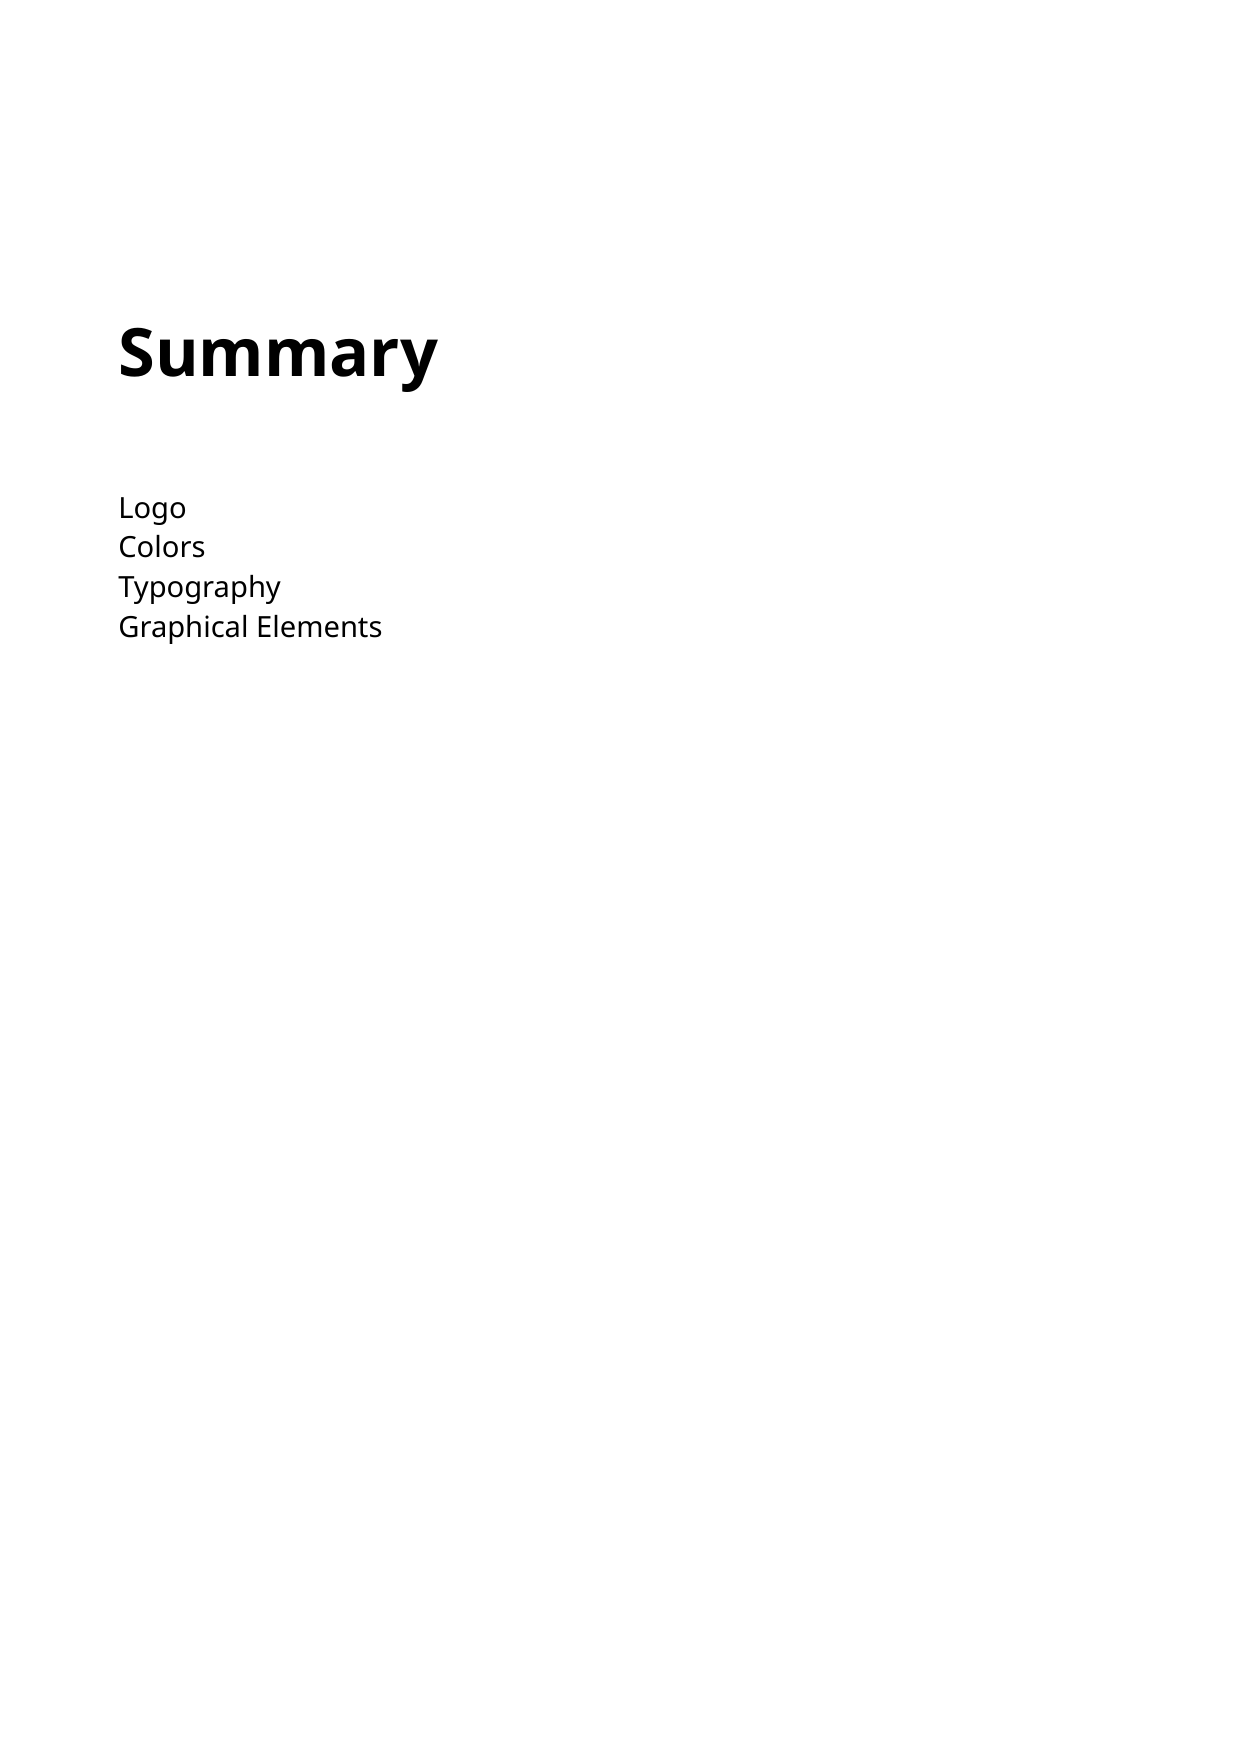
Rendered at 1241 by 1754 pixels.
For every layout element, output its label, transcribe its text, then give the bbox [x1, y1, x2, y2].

text Summary [118, 305, 1122, 396]
text Graphical Elements [118, 606, 1122, 646]
text Typography [118, 566, 1122, 606]
text Logo [118, 487, 1122, 527]
text Colors [118, 527, 1122, 566]
